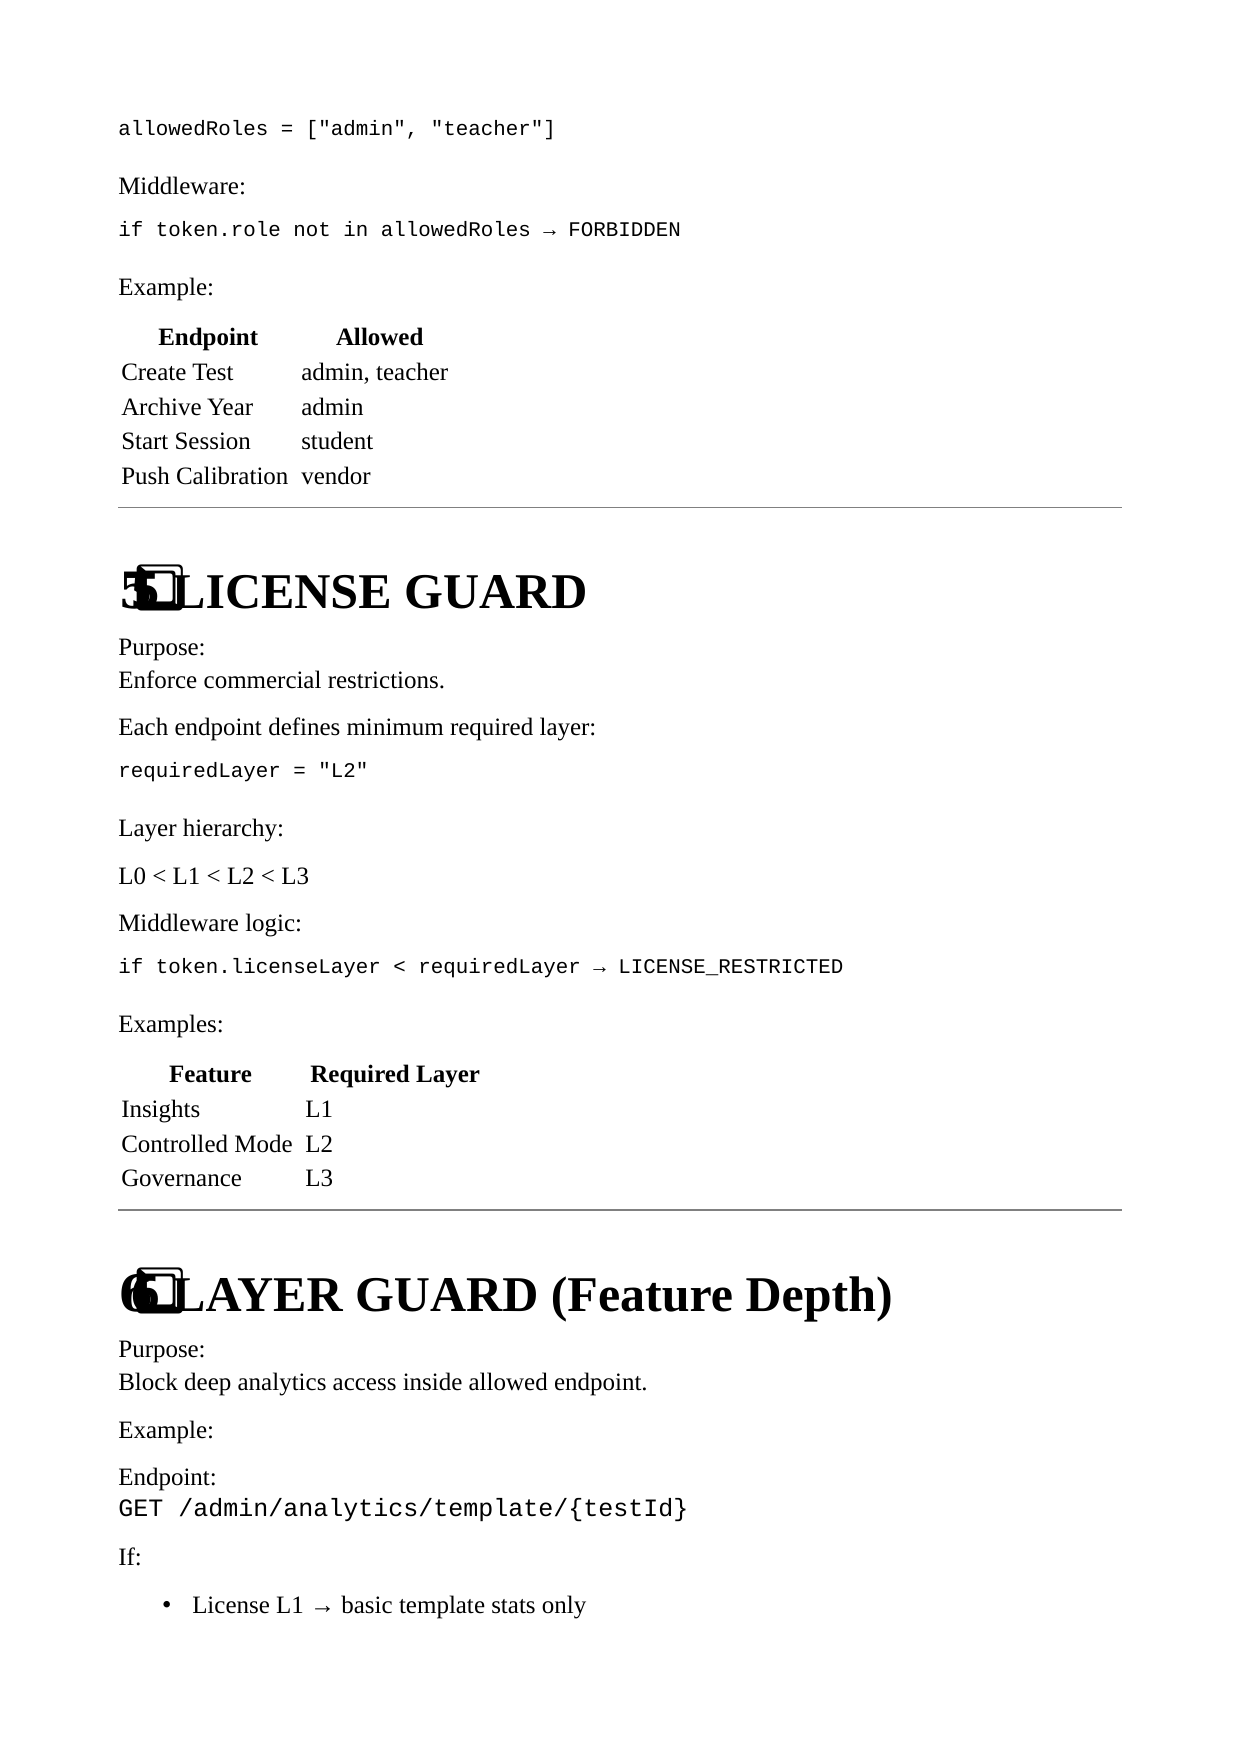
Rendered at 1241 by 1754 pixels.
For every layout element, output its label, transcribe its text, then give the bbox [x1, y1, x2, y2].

table_cell Push Calibration [118, 458, 298, 492]
text Purpose: Block deep analytics access inside allowed endpoint. [118, 1334, 1122, 1396]
text Layer hierarchy: [118, 813, 1122, 842]
text if token.role not in allowedRoles → FORBIDDEN [118, 219, 1122, 242]
table_header Required Layer [302, 1057, 488, 1091]
text allowedRoles = ["admin", "teacher"] [118, 118, 1122, 142]
text If: [118, 1542, 1122, 1571]
text Each endpoint defines minimum required layer: [118, 712, 1122, 741]
table_cell Archive Year [118, 389, 298, 423]
subtitle 🧭 6️⃣ LAYER GUARD (Feature Depth) [118, 1264, 1122, 1322]
table_cell admin, teacher [298, 354, 461, 389]
text Example: [118, 272, 1122, 301]
table_cell L1 [302, 1091, 488, 1126]
table_header Endpoint [118, 320, 298, 354]
table_header Feature [118, 1057, 302, 1091]
table_header Allowed [298, 320, 461, 354]
table_cell Insights [118, 1091, 302, 1126]
table_cell Governance [118, 1160, 302, 1195]
text Middleware logic: [118, 908, 1122, 937]
table_cell L2 [302, 1126, 488, 1160]
table_cell vendor [298, 458, 461, 492]
text requiredLayer = "L2" [118, 760, 1122, 784]
text Middleware: [118, 171, 1122, 200]
text Examples: [118, 1009, 1122, 1038]
text L0 < L1 < L2 < L3 [118, 861, 1122, 889]
text Example: [118, 1415, 1122, 1444]
table_cell admin [298, 389, 461, 423]
table_cell Start Session [118, 423, 298, 458]
list License L1 → basic template stats only [162, 1590, 1122, 1619]
table_cell L3 [302, 1160, 488, 1195]
table_cell Controlled Mode [118, 1126, 302, 1160]
text Purpose: Enforce commercial restrictions. [118, 632, 1122, 693]
subtitle 📜 5️⃣ LICENSE GUARD [118, 562, 1122, 619]
text if token.licenseLayer < requiredLayer → LICENSE_RESTRICTED [118, 956, 1122, 979]
table_cell Create Test [118, 354, 298, 389]
text Endpoint: GET /admin/analytics/template/{testId} [118, 1462, 1122, 1524]
table_cell student [298, 423, 461, 458]
